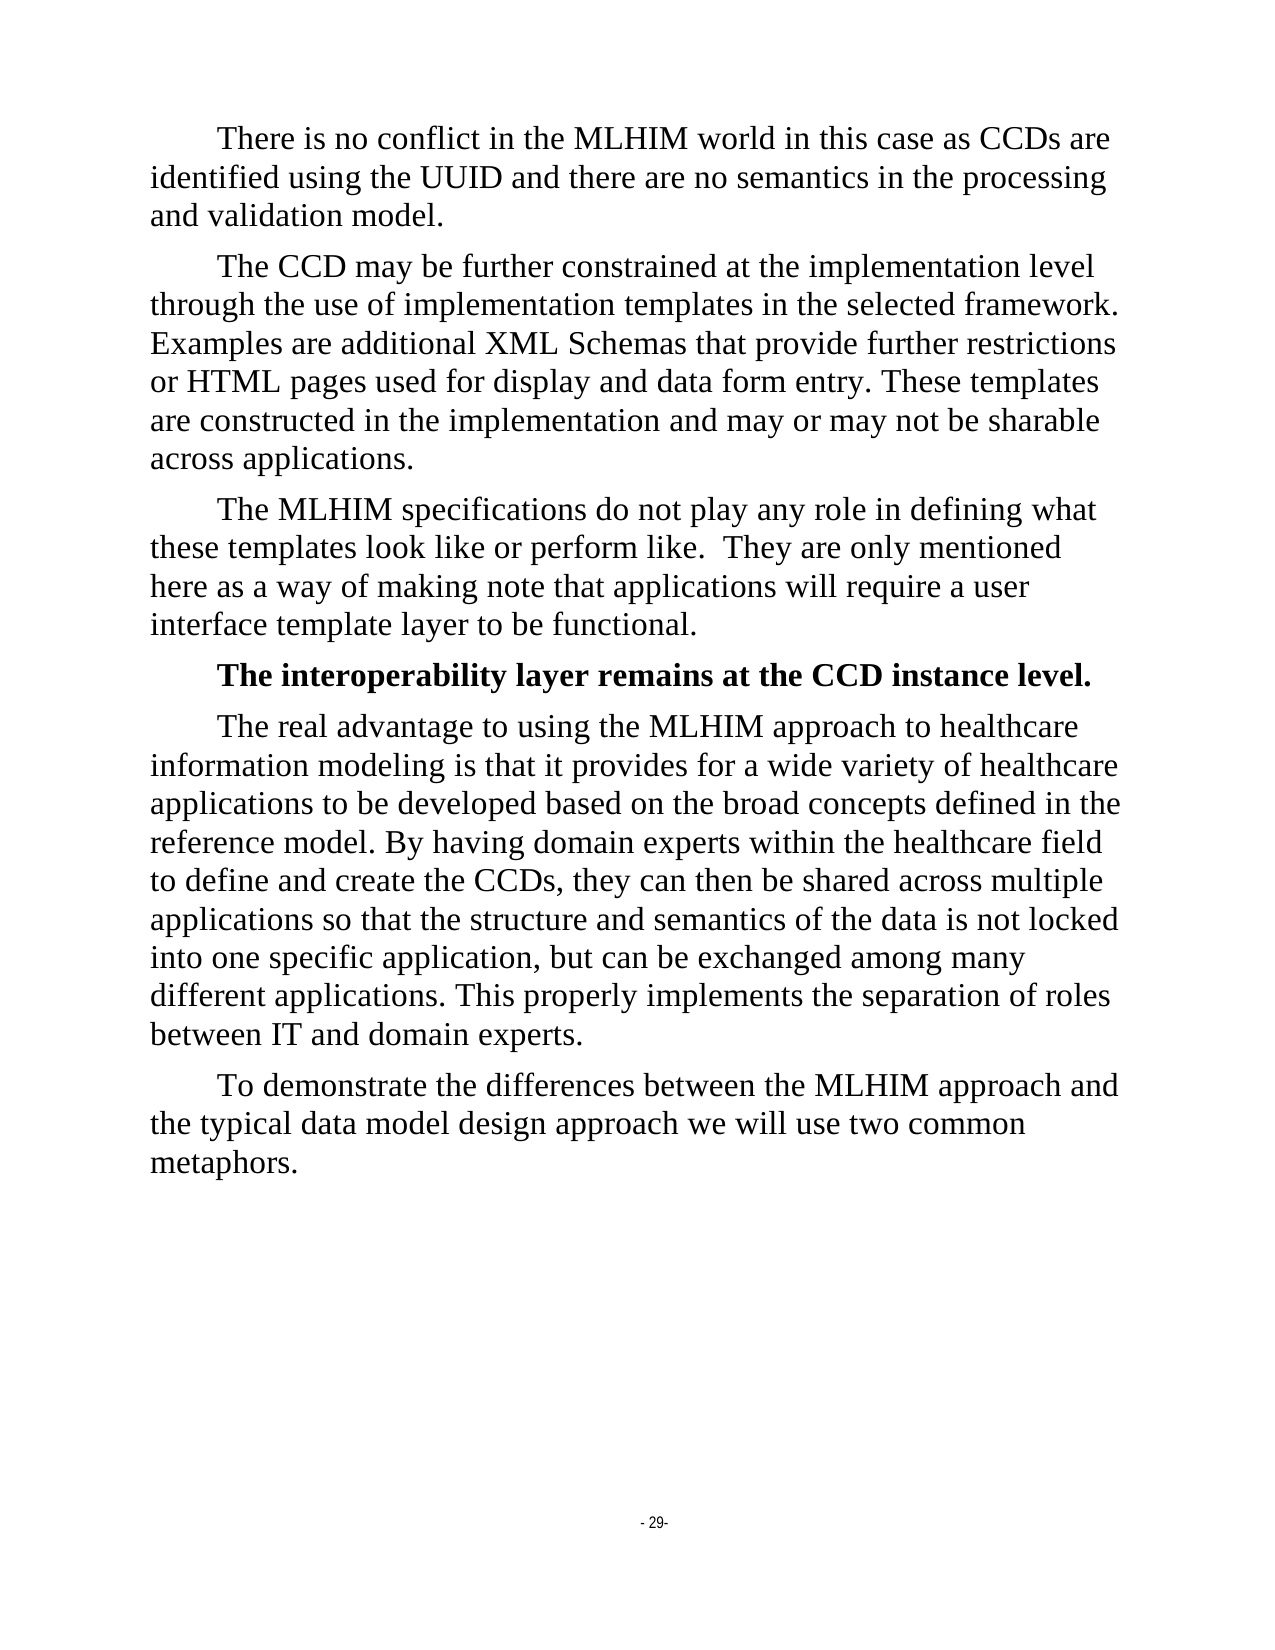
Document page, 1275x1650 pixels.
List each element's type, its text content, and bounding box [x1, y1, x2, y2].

text There is no conflict in the MLHIM world in this case as CCDs are identified using the UUID and there are no semantics in the processing and validation model. [150, 118, 1125, 233]
text To demonstrate the differences between the MLHIM approach and the typical data model design approach we will use two common metaphors. [150, 1065, 1125, 1180]
text The real advantage to using the MLHIM approach to healthcare information modeling is that it provides for a wide variety of healthcare applications to be developed based on the broad concepts defined in the reference model. By having domain experts within the healthcare field to define and create the CCDs, they can then be shared across multiple applications so that the structure and semantics of the data is not locked into one specific application, but can be exchanged among many different applications. This properly implements the separation of roles between IT and domain experts. [150, 706, 1125, 1052]
text The interoperability layer remains at the CCD instance level. [150, 655, 1125, 694]
text The CCD may be further constrained at the implementation level through the use of implementation templates in the selected framework. Examples are additional XML Schemas that provide further restrictions or HTML pages used for display and data form entry. These templates are constructed in the implementation and may or may not be sharable across applications. [150, 246, 1125, 477]
text The MLHIM specifications do not play any role in defining what these templates look like or perform like. They are only mentioned here as a way of making note that applications will require a user interface template layer to be functional. [150, 489, 1125, 643]
